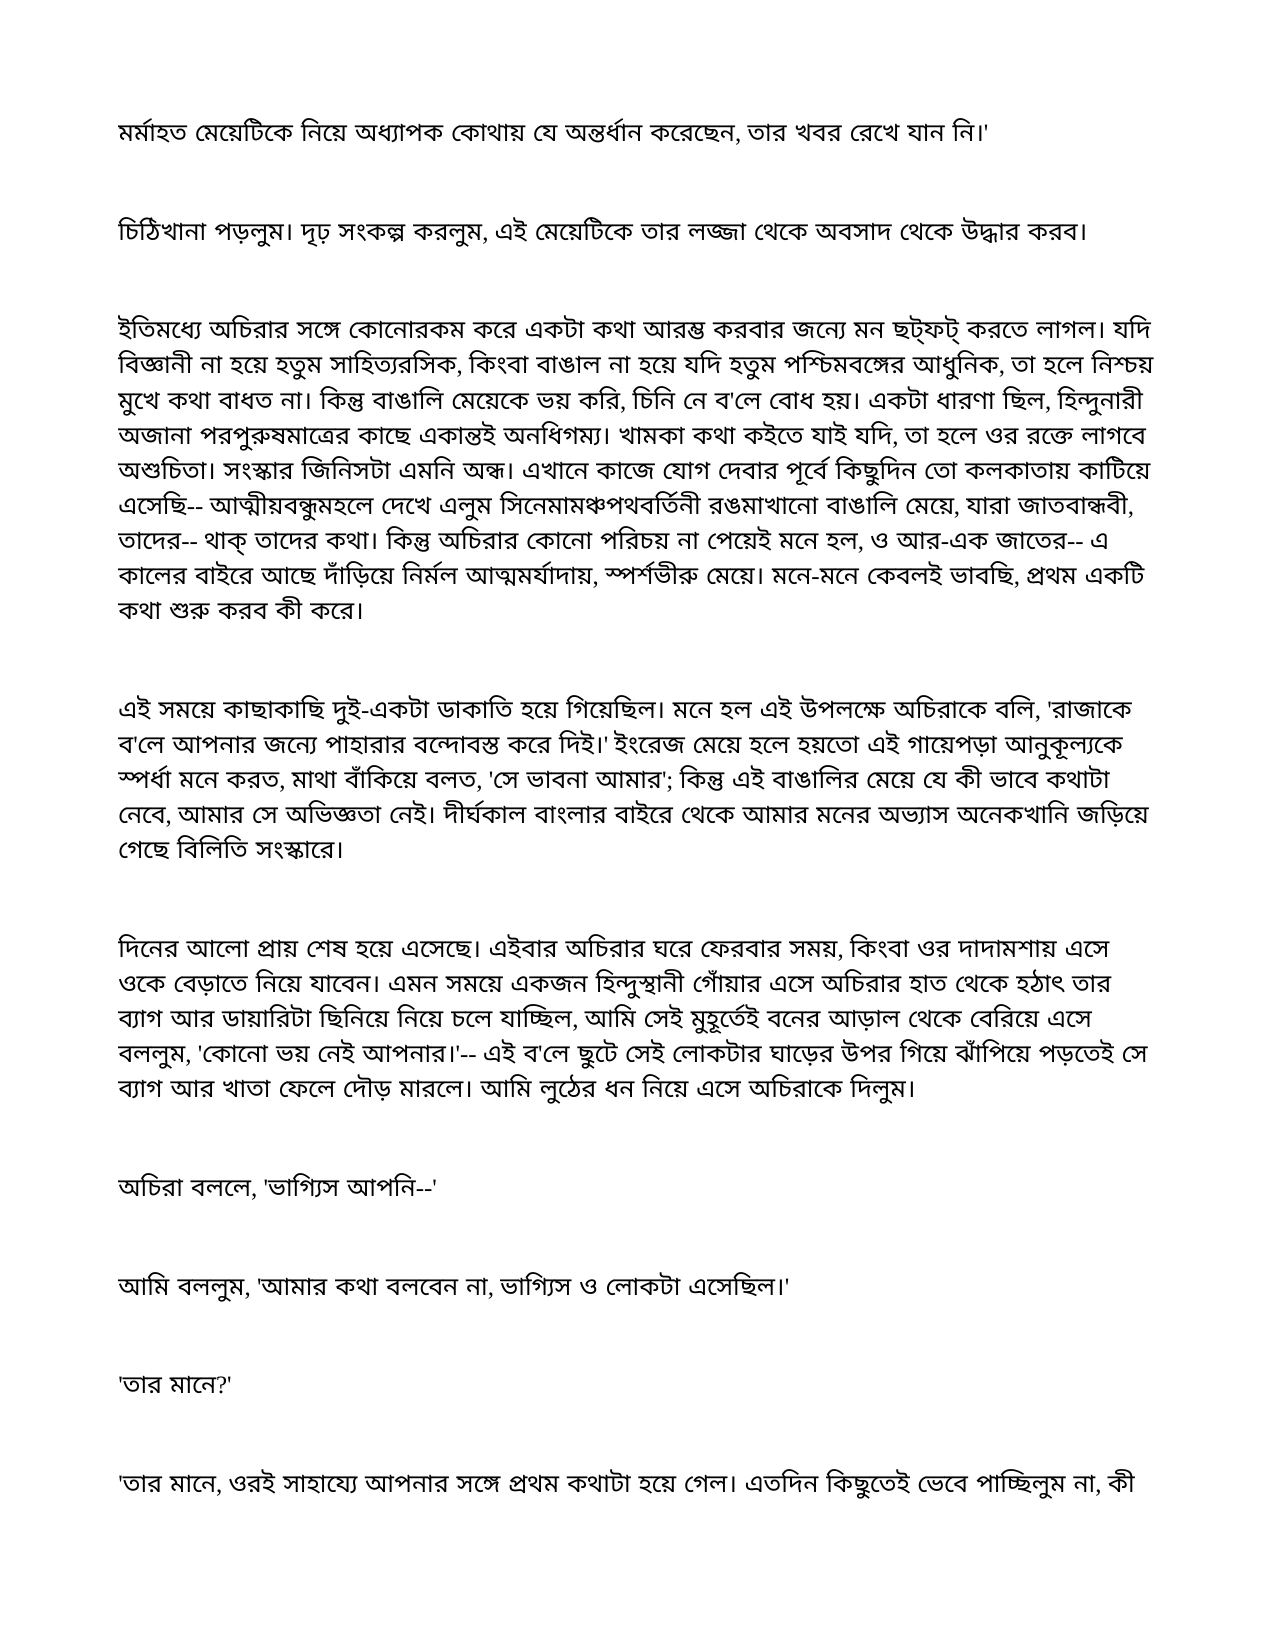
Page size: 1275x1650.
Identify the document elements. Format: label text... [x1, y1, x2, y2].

text ইতিমধ্যে অচিরার সঙ্গে কোনোরকম করে একটা কথা আরম্ভ করবার জন্যে মন ছট্‌ফট্‌ করতে লাগল। যদি বিজ্ঞানী না হয়ে হতুম সাহিত্যরসিক, কিংবা বাঙাল না হয়ে যদি হতুম পশ্চিমবঙ্গের আধুনিক, তা হলে নিশ্চয় মুখে কথা বাধত না। কিন্তু বাঙালি মেয়েকে ভয় করি, চিনি নে ব'লে বোধ হয়। একটা ধারণা ছিল, হিন্দুনারী অজানা পরপুরুষমাত্রের কাছে একান্তই অনধিগম্য। খামকা কথা কইতে যাই যদি, তা হলে ওর রক্তে লাগবে অশুচিতা। সংস্কার জিনিসটা এমনি অন্ধ। এখানে কাজে যোগ দেবার পূর্বে কিছুদিন তো কলকাতায় কাটিয়ে এসেছি-- আত্মীয়বন্ধুমহলে দেখে এলুম সিনেমামঞ্চপথবর্তিনী রঙমাখানো বাঙালি মেয়ে, যারা জাতবান্ধবী, তাদের-- থাক্‌ তাদের কথা। কিন্তু অচিরার কোনো পরিচয় না পেয়েই মনে হল, ও আর-এক জাতের-- এ কালের বাইরে আছে দাঁড়িয়ে নির্মল আত্মমর্যাদায়, স্পর্শভীরু মেয়ে। মনে-মনে কেবলই ভাবছি, প্রথম একটি কথা শুরু করব কী করে। [118, 316, 1157, 625]
text দিনের আলো প্রায় শেষ হয়ে এসেছে। এইবার অচিরার ঘরে ফেরবার সময়, কিংবা ওর দাদামশায় এসে ওকে বেড়াতে নিয়ে যাবেন। এমন সময়ে একজন হিন্দুস্থানী গোঁয়ার এসে অচিরার হাত থেকে হঠাৎ তার ব্যাগ আর ডায়ারিটা ছিনিয়ে নিয়ে চলে যাচ্ছিল, আমি সেই মুহূর্তেই বনের আড়াল থেকে বেরিয়ে এসে বললুম, 'কোনো ভয় নেই আপনার।'-- এই ব'লে ছুটে সেই লোকটার ঘাড়ের উপর গিয়ে ঝাঁপিয়ে পড়তেই সে ব্যাগ আর খাতা ফেলে দৌড় মারলে। আমি লুঠের ধন নিয়ে এসে অচিরাকে দিলুম। [118, 934, 1157, 1103]
text 'তার মানে, ওরই সাহায্যে আপনার সঙ্গে প্রথম কথাটা হয়ে গেল। এতদিন কিছুতেই ভেবে পাচ্ছিলুম না, কী যে বলি।' [118, 1469, 905, 1498]
text মর্মাহত মেয়েটিকে নিয়ে অধ্যাপক কোথায় যে অন্তর্ধান করেছেন, তার খবর রেখে যান নি।' [118, 118, 1157, 147]
text 'তার মানে, ওরই সাহায্যে আপনার সঙ্গে প্রথম কথাটা হয়ে গেল। এতদিন কিছুতেই ভেবে পাচ্ছিলুম না, কী যে বলি।' [1003, 1469, 1157, 1498]
text 'তার মানে, ওরই সাহায্যে আপনার সঙ্গে প্রথম কথাটা হয়ে গেল। এতদিন কিছুতেই ভেবে পাচ্ছিলুম না, কী যে বলি।' [857, 1469, 1046, 1498]
text আমি বললুম, 'আমার কথা বলবেন না, ভাগ্যিস ও লোকটা এসেছিল।' [118, 1272, 1157, 1301]
text অচিরা বললে, 'ভাগ্যিস আপনি--' [118, 1173, 1157, 1202]
text চিঠিখানা পড়লুম। দৃঢ় সংকল্প করলুম, এই মেয়েটিকে তার লজ্জা থেকে অবসাদ থেকে উদ্ধার করব। [118, 217, 1157, 246]
text 'তার মানে?' [118, 1370, 1157, 1400]
text এই সময়ে কাছাকাছি দুই-একটা ডাকাতি হয়ে গিয়েছিল। মনে হল এই উপলক্ষে অচিরাকে বলি, 'রাজাকে ব'লে আপনার জন্যে পাহারার বন্দোবস্ত করে দিই।' ইংরেজ মেয়ে হলে হয়তো এই গায়েপড়া আনুকূল্যকে স্পর্ধা মনে করত, মাথা বাঁকিয়ে বলত, 'সে ভাবনা আমার'; কিন্তু এই বাঙালির মেয়ে যে কী ভাবে কথাটা নেবে, আমার সে অভিজ্ঞতা নেই। দীর্ঘকাল বাংলার বাইরে থেকে আমার মনের অভ্যাস অনেকখানি জড়িয়ে গেছে বিলিতি সংস্কারে। [118, 695, 1157, 864]
